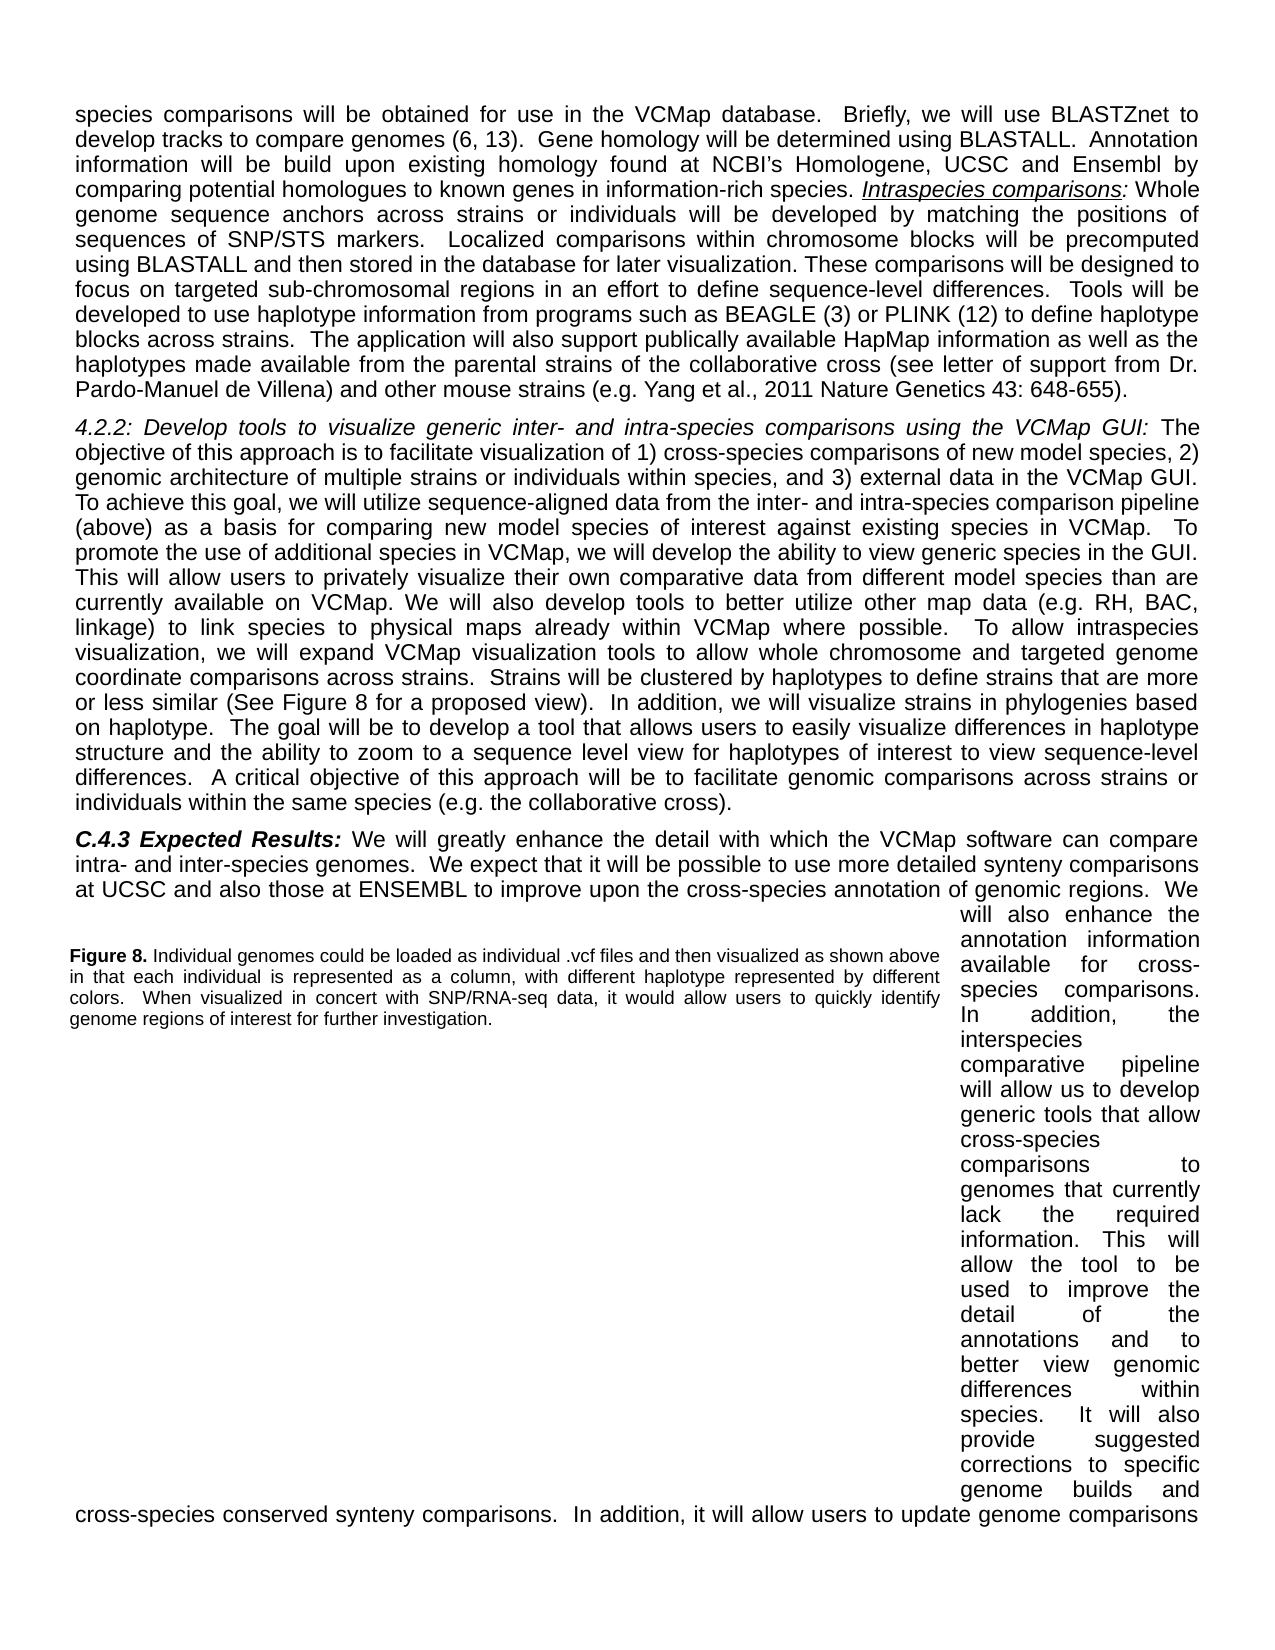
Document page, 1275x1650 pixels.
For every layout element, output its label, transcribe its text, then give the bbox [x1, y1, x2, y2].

text [69, 1029, 941, 1500]
text 4.2.2: Develop tools to visualize generic inter- and intra-species comparisons using the VCMap GUI: The objective of this approach is to facilitate visualization of 1) cross-species comparisons of new model species, 2) genomic architecture of multiple strains or individuals within species, and 3) external data in the VCMap GUI. To achieve this goal, we will utilize sequence-aligned data from the inter- and intra-species comparison pipeline (above) as a basis for comparing new model species of interest against existing species in VCMap. To promote the use of additional species in VCMap, we will develop the ability to view generic species in the GUI. This will allow users to privately visualize their own comparative data from different model species than are currently available on VCMap. We will also develop tools to better utilize other map data (e.g. RH, BAC, linkage) to link species to physical maps already within VCMap where possible. To allow intraspecies visualization, we will expand VCMap visualization tools to allow whole chromosome and targeted genome coordinate comparisons across strains. Strains will be clustered by haplotypes to define strains that are more or less similar (See Figure 8 for a proposed view). In addition, we will visualize strains in phylogenies based on haplotype. The goal will be to develop a tool that allows users to easily visualize differences in haplotype structure and the ability to zoom to a sequence level view for haplotypes of interest to view sequence-level differences. A critical objective of this approach will be to facilitate genomic comparisons across strains or individuals within the same species (e.g. the collaborative cross). [75, 415, 1200, 815]
text C.4.3 Expected Results: We will greatly enhance the detail with which the VCMap software can compare intra- and inter-species genomes. We expect that it will be possible to use more detailed synteny comparisons at UCSC and also those at ENSEMBL to improve upon the cross-species annotation of genomic regions. We will also enhance the annotation information available for cross-species comparisons. In addition, the interspecies comparative pipeline will allow us to develop generic tools that allow cross-species comparisons to genomes that currently lack the required information. This will allow the tool to be used to improve the detail of the annotations and to better view genomic differences within species. It will also provide suggested corrections to specific genome builds and cross-species conserved synteny comparisons. In addition, it will allow users to update genome comparisons quickly when new genome builds are developed, prior to the time that UCSC, ENSEMBL and NCBI develop there cross-species comparisons. The users will benefit from new genome builds without sacrificing the ability to view comparative genomics information. The pipeline we propose will facilitate the ability to compare new model species to existing genomes in VCMap. The GUI tools developed to facilitate generic inter and intra species comparisons will allow new model genomes or multiple strains to be easily compared to the existing genomes in VCMap. Updates proposed to the VCMap GUI will allow visualization of differences in multiple strains/individuals at the haplotype and sequence level. This will be a considerable asset to projects such as the mouse collaborative cross or human 1000 genomes project. The development of these visualization tools will also be extremely useful for groups with experimental populations used for GWAS studies to view key recombinations and structural differences that define association regions. The final approach presented will allow improved use and application of the tool by other groups who desire to link their tools programmatically to VCMap to mine synteny and comparative annotation information. The overall result of these enhancements to VCMap will result in more detailed annotation and syntenic information within and across species. The improvements are expected to assist researchers mining genomic regions associated with complex diseases. [75, 828, 1200, 1528]
text Figure 8. Individual genomes could be loaded as individual .vcf files and then visualized as shown above in that each individual is represented as a column, with different haplotype represented by different colors. When visualized in concert with SNP/RNA-seq data, it would allow users to quickly identify genome regions of interest for further investigation. [69, 945, 941, 1029]
text species comparisons will be obtained for use in the VCMap database. Briefly, we will use BLASTZnet to develop tracks to compare genomes (6, 13). Gene homology will be determined using BLASTALL. Annotation information will be build upon existing homology found at NCBI’s Homologene, UCSC and Ensembl by comparing potential homologues to known genes in information-rich species. Intraspecies comparisons: Whole genome sequence anchors across strains or individuals will be developed by matching the positions of sequences of SNP/STS markers. Localized comparisons within chromosome blocks will be precomputed using BLASTALL and then stored in the database for later visualization. These comparisons will be designed to focus on targeted sub-chromosomal regions in an effort to define sequence-level differences. Tools will be developed to use haplotype information from programs such as BEAGLE (3) or PLINK (12) to define haplotype blocks across strains. The application will also support publically available HapMap information as well as the haplotypes made available from the parental strains of the collaborative cross (see letter of support from Dr. Pardo-Manuel de Villena) and other mouse strains (e.g. Yang et al., 2011 Nature Genetics 43: 648-655). [75, 103, 1200, 403]
